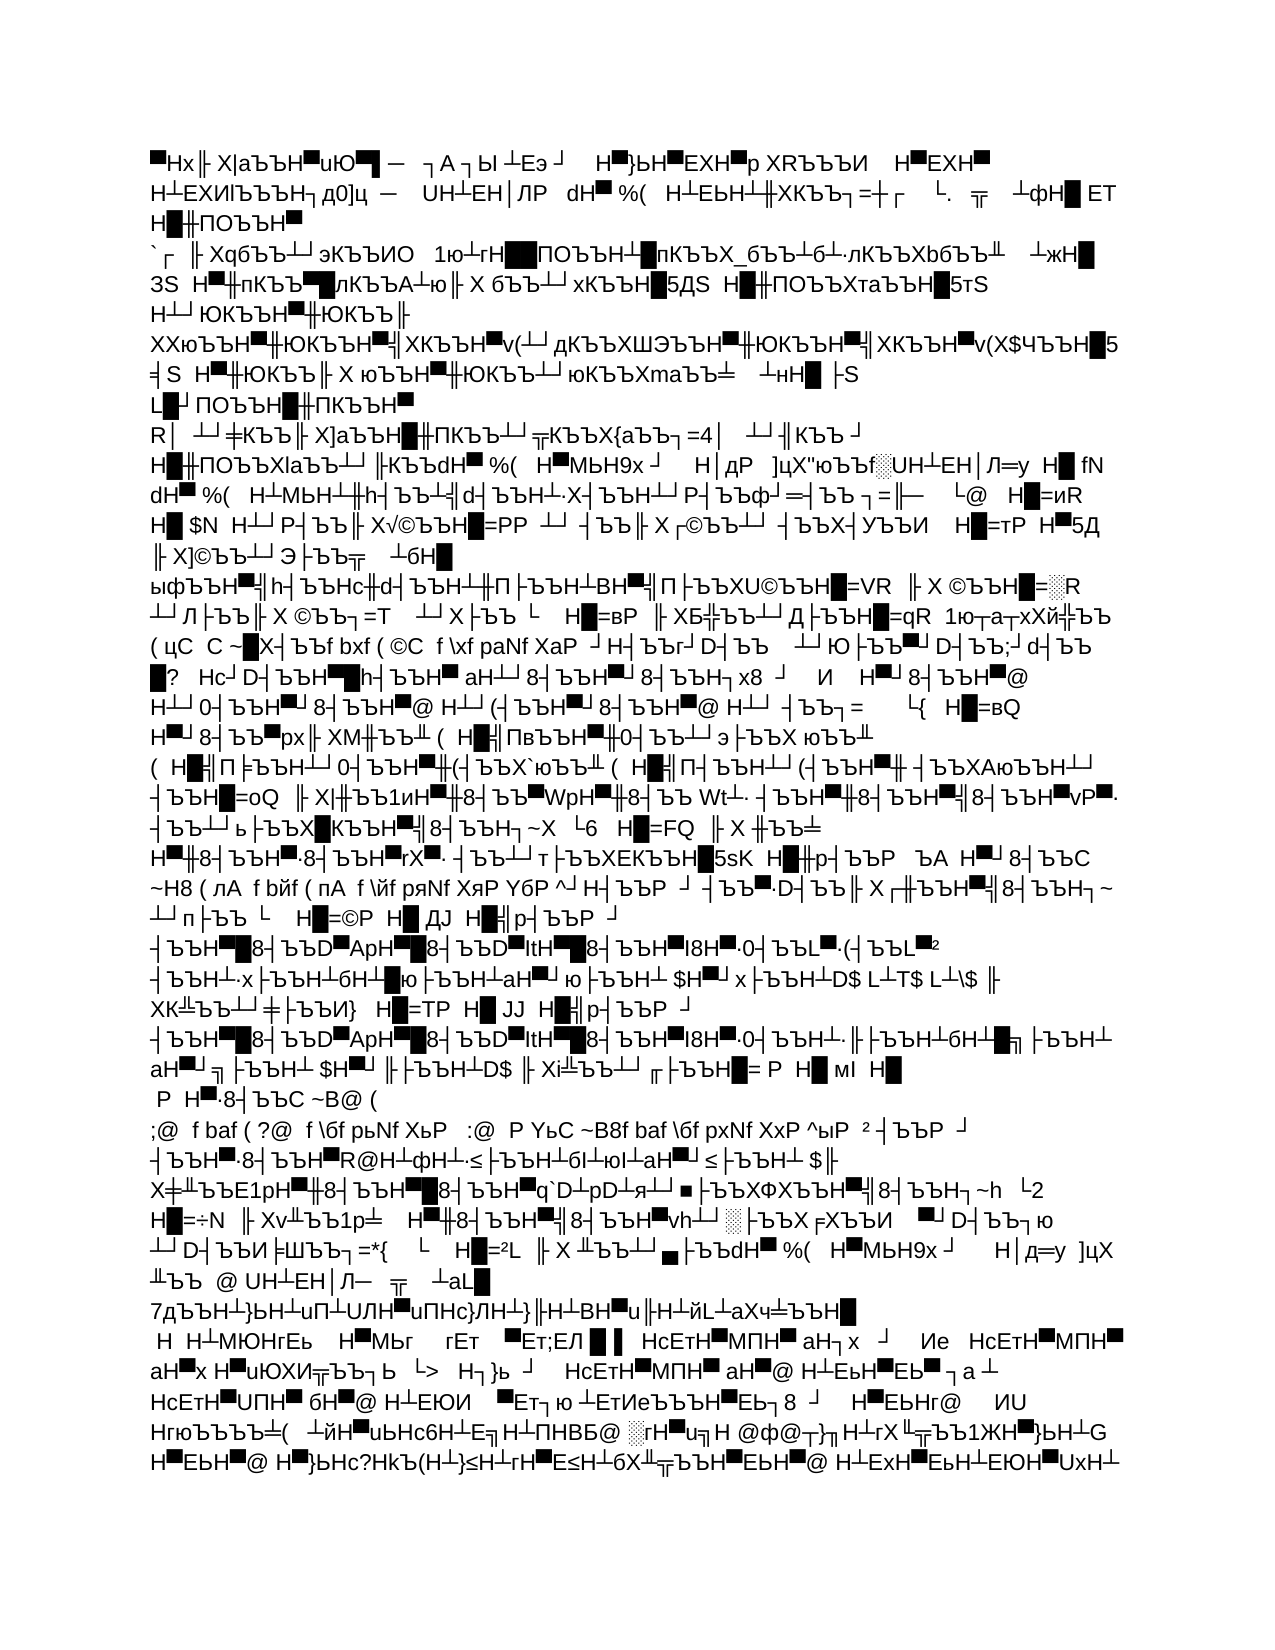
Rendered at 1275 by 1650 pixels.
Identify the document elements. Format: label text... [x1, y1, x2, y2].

text ыфЪЪH▀╣h┤ЪЪHc╫d┤ЪЪH┴╫П├ЪЪH┴ВH▀╣П├ЪЪХU©ЪЪH█=VR ╟ Х ©ЪЪH█=░R ┴┘Л├ЪЪ╟ Х ©ЪЪ┐=Т ┴┘Х├ЪЪ └ H█=вP ╟ ХБ╬ЪЪ┴┘Д├ЪЪH█=qR 1ю┬а┬хХй╬ЪЪ ( цC С ~█X┤ЪЪf bхf ( ©C f \хf pаNf XаР ┘H┤ЪЪг┘D┤ЪЪ ┴┘Ю├ЪЪ▀┘D┤ЪЪ;┘d┤ЪЪ █? Hc┘D┤ЪЪH▀█h┤ЪЪH▀ аH┴┘8┤ЪЪH▀┘8┤ЪЪH┐x8 ┘ И H▀┘8┤ЪЪH▀@ H┴┘0┤ЪЪH▀┘8┤ЪЪH▀@ H┴┘(┤ЪЪH▀┘8┤ЪЪH▀@ H┴┘ ┤ЪЪ┐= └{ H█=вQ H▀┘8┤ЪЪ▀px╟ ХМ╫ЪЪ╨ ( H█╣ПвЪЪH▀╫0┤ЪЪ┴┘э├ЪЪХ юЪЪ╨ ( H█╣П╞ЪЪH┴┘0┤ЪЪH▀╫(┤ЪЪХ`юЪЪ╨ ( H█╣П┤ЪЪH┴┘(┤ЪЪH▀╫ ┤ЪЪХAюЪЪH┴┘ ┤ЪЪH█=oQ ╟ Х|╫ЪЪ1иH▀╫8┤ЪЪ▀WpH▀╫8┤ЪЪ Wt┴∙ ┤ЪЪH▀╫8┤ЪЪH▀╣8┤ЪЪH▀vP▀∙ ┤ЪЪ┴┘ь├ЪЪХ█КЪЪH▀╣8┤ЪЪH┐~X └6 H█=FQ ╟ Х ╫ЪЪ╧ H▀╫8┤ЪЪH▀∙8┤ЪЪH▀rX▀∙ ┤ЪЪ┴┘т├ЪЪХEКЪЪH█5sK H█╫p┤ЪЪР ЪA H▀┘8┤ЪЪС ~H8 ( лA f bйf ( пA f \йf pяNf XяР YбР ^┘H┤ЪЪР ┘ ┤ЪЪ▀∙D┤ЪЪ╟ Х┌╫ЪЪH▀╣8┤ЪЪH┐~ ┴┘п├ЪЪ └ H█=©P H█ ДJ H█╣p┤ЪЪР ┘ ┤ЪЪH▀█8┤ЪЪD▀ApH▀█8┤ЪЪD▀ItH▀█8┤ЪЪH▀I8H▀∙0┤ЪЪL▀∙(┤ЪЪL▀² ┤ЪЪH┴∙х├ЪЪH┴бH┴█ю├ЪЪH┴аH▀┘ю├ЪЪH┴ $H▀┘х├ЪЪH┴D$ L┴T$ L┴\$ ╟ ХК╩ЪЪ┴┘╪├ЪЪИ} H█=TP H█ JJ H█╣p┤ЪЪР ┘ ┤ЪЪH▀█8┤ЪЪD▀ApH▀█8┤ЪЪD▀ItH▀█8┤ЪЪH▀I8H▀∙0┤ЪЪH┴∙╟├ЪЪH┴бH┴█╗├ЪЪH┴аH▀┘╗├ЪЪH┴ $H▀┘╟├ЪЪH┴D$ ╟ Хi╩ЪЪ┴┘╓├ЪЪH█= P H█ мI H█ [150, 573, 1125, 1083]
text `┌ ╟ ХqбЪЪ┴┘эКЪЪИO 1ю┴гH██ПОЪЪH┴█пКЪЪХ_бЪЪ┴б┴∙лКЪЪХbбЪЪ╨ ┴жH█ ЗS H▀╫пКЪЪ▀█лКЪЪA┴ю╟ Х бЪЪ┴┘хКЪЪH█5ДS H█╫ПОЪЪХтаЪЪH█5тS H┴┘ЮКЪЪH▀╫ЮКЪЪ╟ ХXюЪЪH▀╫ЮКЪЪH▀╣ХКЪЪH▀v(┴┘дКЪЪХШЭЪЪH▀╫ЮКЪЪH▀╣ХКЪЪH▀v(Х$ЧЪЪH█5╡S H▀╫ЮКЪЪ╟ Х юЪЪH▀╫ЮКЪЪ┴┘юКЪЪХmаЪЪ╧ ┴нH█ ├S L█┘ПОЪЪH█╫ПКЪЪH▀ [150, 241, 1125, 418]
text ▀Hx╟ Х|аЪЪH▀uЮ▀▌─ ┐А ┐Ы ┴Eэ ┘ H▀}ЬH▀EХH▀p ХRЪЪЪИ H▀EХH▀ H┴EХИlЪЪЪH┐д0]ц ─ UH┴ЕH│ЛP dH▀ %( H┴EЬH┴╫ХКЪЪ┐=┼┌ └. ╦ ┴фH█ ET H█╫ПОЪЪH▀ [150, 150, 1125, 237]
text ;@ f bаf ( ?@ f \бf pьNf XьР :@ Р YьС ~B8f bаf \бf pхNf XхР ^ыР ² ┤ЪЪР ┘ ┤ЪЪH▀∙8┤ЪЪH▀R@H┴фH┴∙≤├ЪЪH┴бI┴юI┴аH▀┘≤├ЪЪH┴ $╟ Х╪╨ЪЪE1рH▀╫8┤ЪЪH▀█8┤ЪЪH▀q`D┴рD┴я┴┘■├ЪЪХФХЪЪH▀╣8┤ЪЪH┐~h └2 H█=÷N ╟ Хv╨ЪЪ1р╧ H▀╫8┤ЪЪH▀╣8┤ЪЪH▀vh┴┘░├ЪЪХ╒ХЪЪИ ▀┘D┤ЪЪ┐ю ┴┘D┤ЪЪИ╞ШЪЪ┐=*{ └ H█=²L ╟ Х ╨ЪЪ┴┘▄├ЪЪdH▀ %( H▀MЬH9х ┘ H│д═y ]цХ ╨ЪЪ @ UH┴ЕH│Л─ ╦ ┴аL█ 7дЪЪH┴}ЬH┴uП┴UЛH▀uПHc}ЛH┴}╟H┴ВH▀u╟H┴йL┴аХч╧ЪЪH█ [150, 1117, 1125, 1324]
text H H┴MЮHгEь H▀MЬг гEт ▀Eт;EЛ █▐ HcEтH▀MПH▀ аH┐x ┘ Иe HcEтH▀MПH▀ аH▀x H▀uЮХИ╦ЪЪ┐Ь └> H┐}ь ┘ HcEтH▀MПH▀ аH▀@ H┴EьH▀EЬ▀ ┐а ┴ HcEтH▀UПH▀ бH▀@ H┴EЮИ ▀Eт┐ю ┴EтИeЪЪЪH▀EЬ┐8 ┘ H▀EЬHг@ ИU HгюЪЪЪЪ╧( ┴йH▀uЬHc6H┴E╗H┴ПHВБ@ ░гH▀u╗H @ф@┬}╖H┴гХ╙╦ЪЪ1ЖH▀}ЬH┴G H▀EЬH▀@ H▀}ЬHc?HkЪ(H┴}≤H┴гH▀E≤H┴бХ╨╦ЪЪH▀EЬH▀@ H┴EхH▀EьH┴EЮH▀UхH┴ [150, 1328, 1125, 1475]
text P H▀∙8┤ЪЪС ~B@ ( [245, 1086, 1125, 1113]
text R│ ┴┘╪КЪЪ╟ Х]аЪЪH█╫ПКЪЪ┴┘╦КЪЪХ{аЪЪ┐=4│ ┴┘╢КЪЪ ┘ H█╫ПОЪЪХlаЪЪ┴┘╟КЪЪdH▀ %( H▀MЬH9х ┘ H│дP ]цХ"юЪЪf░UH┴ЕH│Л═y H█ fN dH▀ %( H┴MЬH┴╫h┤ЪЪ┴╣d┤ЪЪH┴∙X┤ЪЪH┴┘P┤ЪЪф┘═┤ЪЪ ┐=╟─ └@ H█=иR H█ $N H┴┘P┤ЪЪ╟ Х√©ЪЪH█=РP ┴┘ ┤ЪЪ╟ Х┌©ЪЪ┴┘ ┤ЪЪХ┤УЪЪИ H█=тP H▀5Д ╟ Х]©ЪЪ┴┘Э├ЪЪ╦ ┴бH█ [150, 422, 1125, 569]
text P H▀∙8┤ЪЪС ~B@ ( [150, 1086, 243, 1113]
